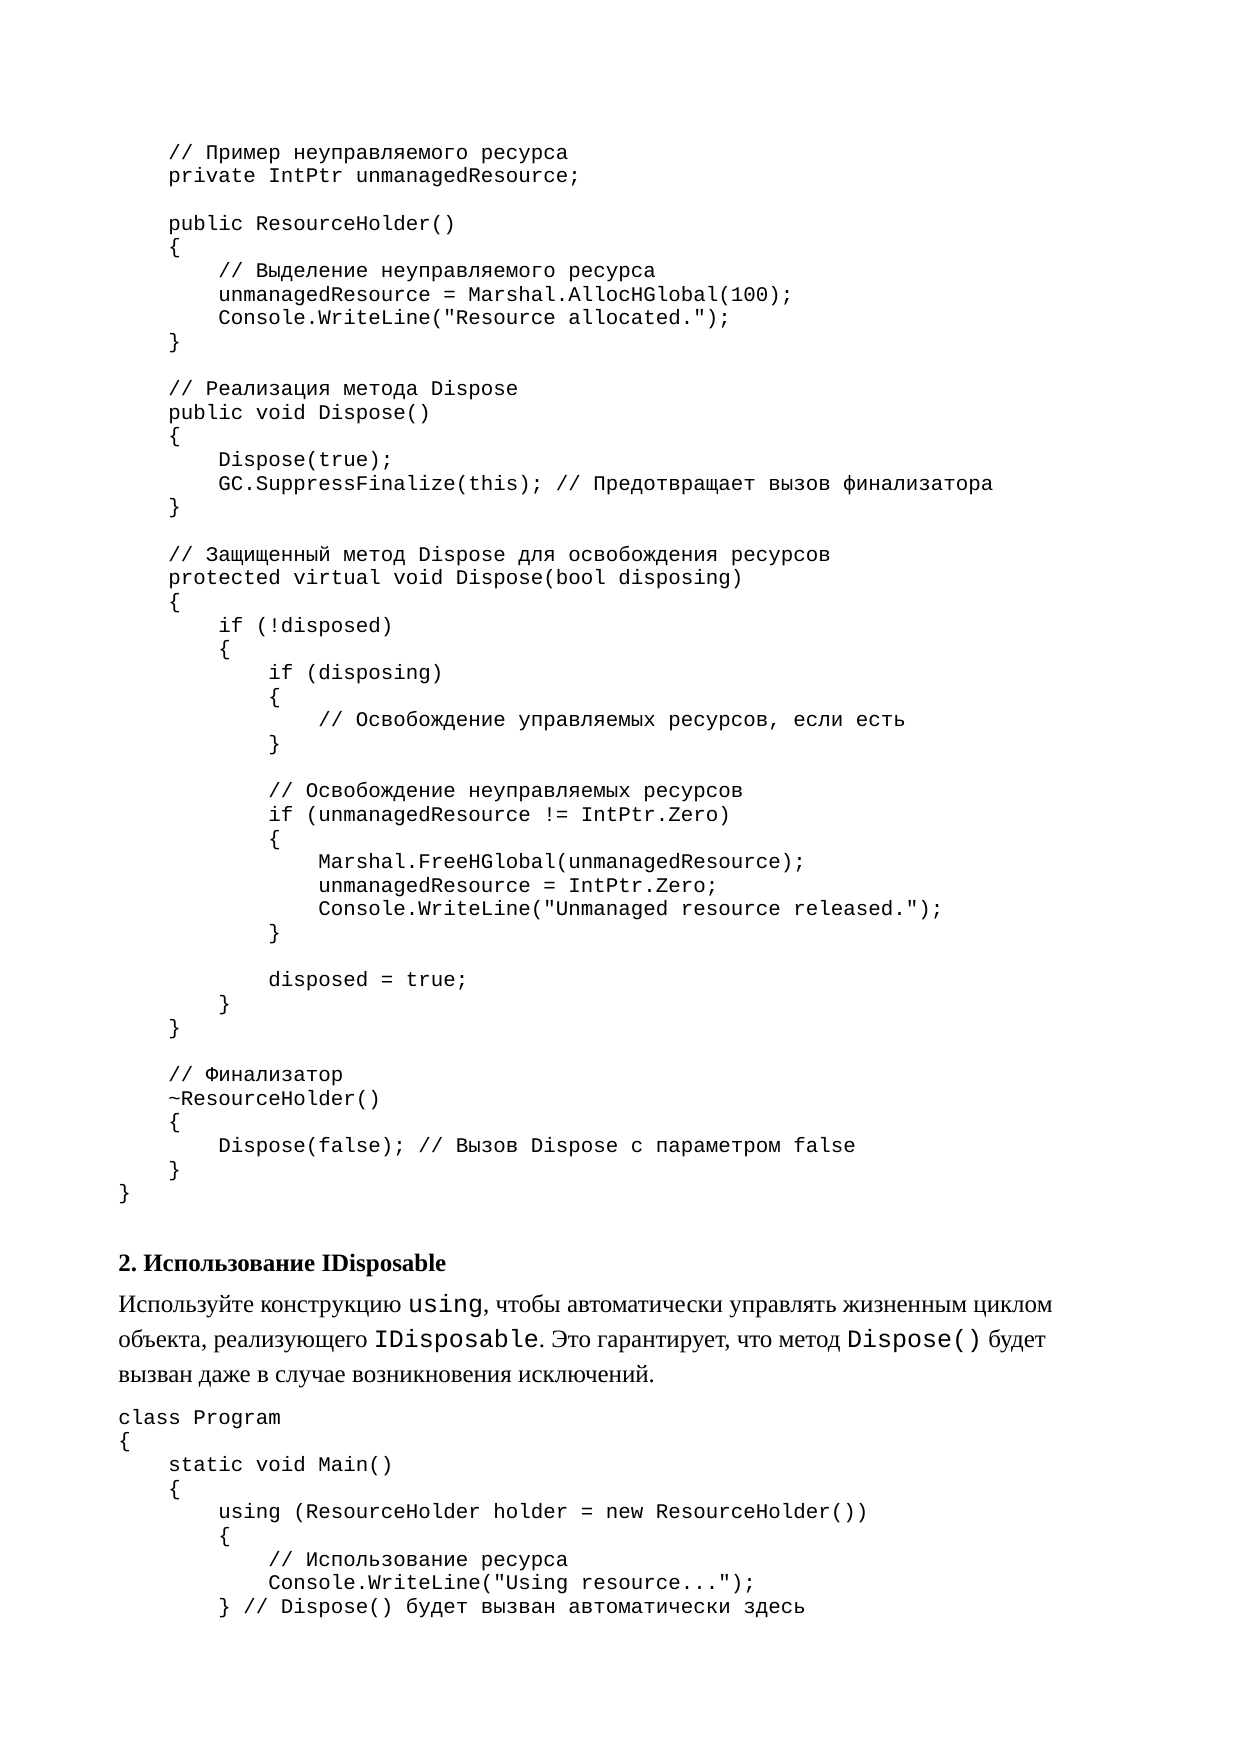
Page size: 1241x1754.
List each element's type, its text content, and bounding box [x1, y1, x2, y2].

text } // Dispose() будет вызван автоматически здесь [118, 1596, 1122, 1620]
text } [118, 331, 1122, 354]
text Dispose(false); // Вызов Dispose с параметром false [118, 1135, 1122, 1158]
text // Финализатор [118, 1064, 1122, 1088]
text Dispose(true); [118, 449, 1122, 473]
text } [118, 733, 1122, 757]
text Используйте конструкцию using, чтобы автоматически управлять жизненным циклом объекта, реализующего IDisposable. Это гарантирует, что метод Dispose() будет вызван даже в случае возникновения исключений. [118, 1289, 1122, 1388]
text if (disposing) [118, 662, 1122, 686]
text { [118, 1431, 1122, 1454]
text using (ResourceHolder holder = new ResourceHolder()) [118, 1501, 1122, 1525]
text { [118, 827, 1122, 851]
text { [118, 591, 1122, 615]
subtitle 2. Использование IDisposable [118, 1248, 1122, 1277]
text } [118, 993, 1122, 1017]
text // Освобождение управляемых ресурсов, если есть [118, 709, 1122, 733]
text private IntPtr unmanagedResource; [118, 165, 1122, 189]
text static void Main() [118, 1454, 1122, 1478]
text // Освобождение неуправляемых ресурсов [118, 780, 1122, 804]
text { [118, 426, 1122, 449]
text Console.WriteLine("Using resource..."); [118, 1572, 1122, 1596]
text if (unmanagedResource != IntPtr.Zero) [118, 804, 1122, 827]
text // Использование ресурса [118, 1549, 1122, 1572]
text { [118, 638, 1122, 662]
text Console.WriteLine("Resource allocated."); [118, 307, 1122, 331]
text public ResourceHolder() [118, 213, 1122, 236]
text GC.SuppressFinalize(this); // Предотвращает вызов финализатора [118, 473, 1122, 496]
text { [118, 236, 1122, 260]
text // Пример неуправляемого ресурса [118, 142, 1122, 165]
text disposed = true; [118, 969, 1122, 993]
text { [118, 686, 1122, 709]
text } [118, 1158, 1122, 1182]
text class Program [118, 1407, 1122, 1431]
text unmanagedResource = IntPtr.Zero; [118, 875, 1122, 898]
text public void Dispose() [118, 402, 1122, 426]
text } [118, 922, 1122, 946]
text Console.WriteLine("Unmanaged resource released."); [118, 898, 1122, 922]
text Marshal.FreeHGlobal(unmanagedResource); [118, 851, 1122, 875]
text protected virtual void Dispose(bool disposing) [118, 567, 1122, 591]
text unmanagedResource = Marshal.AllocHGlobal(100); [118, 284, 1122, 307]
text // Защищенный метод Dispose для освобождения ресурсов [118, 544, 1122, 567]
text { [118, 1111, 1122, 1135]
text // Выделение неуправляемого ресурса [118, 260, 1122, 284]
text } [118, 1017, 1122, 1040]
text if (!disposed) [118, 615, 1122, 638]
text // Реализация метода Dispose [118, 378, 1122, 402]
text } [118, 496, 1122, 520]
text { [118, 1478, 1122, 1501]
text } [118, 1182, 1122, 1206]
text { [118, 1525, 1122, 1549]
text ~ResourceHolder() [118, 1088, 1122, 1111]
